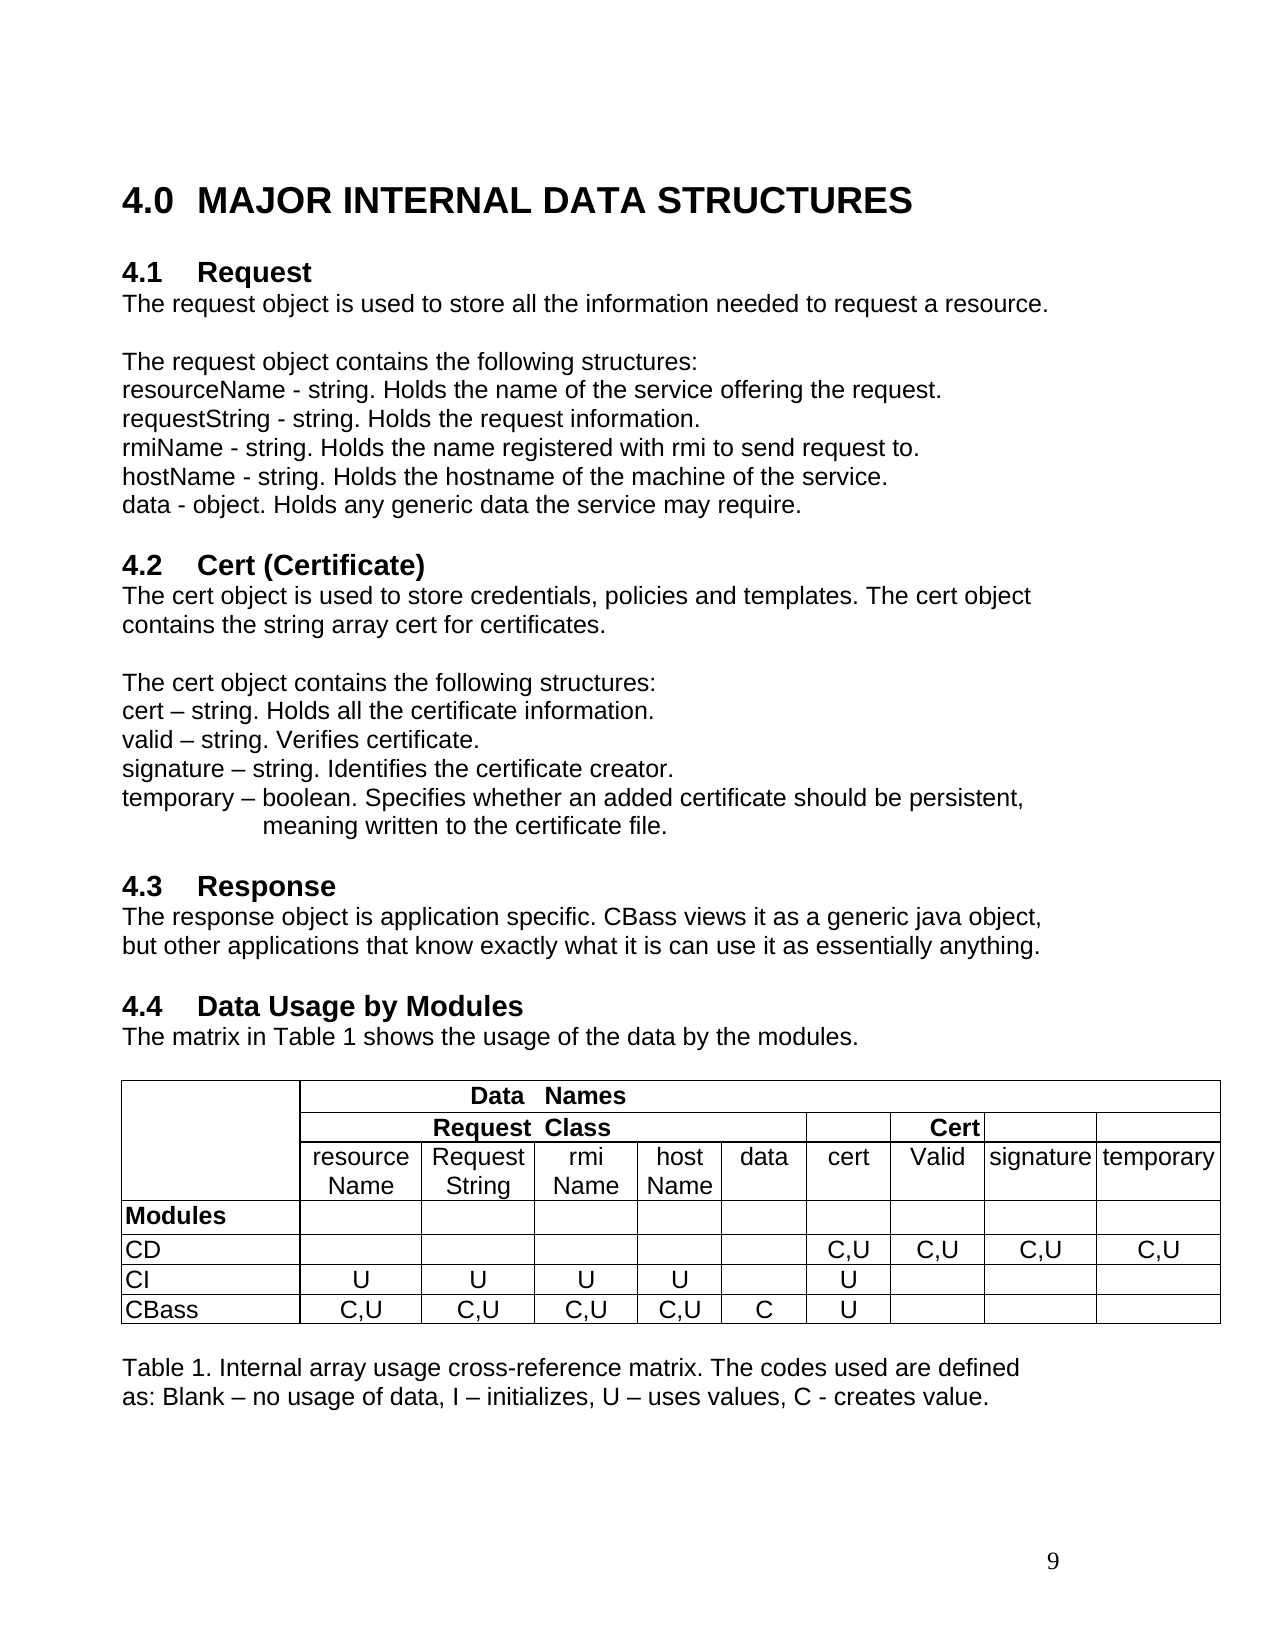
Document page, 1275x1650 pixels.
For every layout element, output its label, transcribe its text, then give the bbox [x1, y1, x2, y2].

table_cell [722, 1265, 806, 1293]
table_header [1097, 1081, 1220, 1112]
table_cell C,U [985, 1235, 1096, 1264]
table_cell signature [985, 1143, 1096, 1200]
table_cell C,U [1097, 1235, 1220, 1264]
table_cell U [535, 1265, 637, 1293]
table_cell [1097, 1265, 1220, 1293]
table_cell [638, 1235, 721, 1264]
table_cell data [722, 1143, 806, 1200]
table_cell resource Name [301, 1143, 421, 1200]
text 4.0 MAJOR INTERNAL DATA STRUCTURES [122, 179, 1059, 222]
table_header [891, 1081, 984, 1112]
table_cell [122, 1112, 299, 1141]
table_cell Valid [891, 1143, 984, 1200]
text signature – string. Identifies the certificate creator. [122, 754, 1059, 782]
table_header [722, 1081, 806, 1112]
table_header Data [422, 1081, 534, 1112]
table_cell C,U [301, 1295, 421, 1323]
table_cell [122, 1141, 299, 1200]
table_cell [301, 1235, 421, 1264]
text rmiName - string. Holds the name registered with rmi to send request to. [122, 433, 1059, 461]
table_cell C [722, 1295, 806, 1323]
table_header [984, 1081, 1097, 1112]
table_header Names [534, 1081, 637, 1112]
table_cell [1097, 1295, 1220, 1323]
table_cell C,U [891, 1235, 984, 1264]
table_cell [301, 1201, 421, 1234]
table_cell [807, 1201, 890, 1234]
text cert – string. Holds all the certificate information. [122, 696, 1059, 725]
table_cell Modules [122, 1201, 299, 1234]
table_cell [422, 1235, 534, 1264]
table_cell C,U [638, 1295, 721, 1323]
table_cell [722, 1235, 806, 1264]
table_cell CI [122, 1265, 299, 1293]
text valid – string. Verifies certificate. [122, 725, 1059, 754]
table_header [806, 1081, 891, 1112]
table_cell [1097, 1201, 1220, 1234]
table_cell host Name [638, 1143, 721, 1200]
text data - object. Holds any generic data the service may require. [122, 490, 1059, 519]
text The cert object contains the following structures: [122, 667, 1059, 696]
table_cell temporary [1097, 1143, 1220, 1200]
table_cell [891, 1265, 984, 1293]
table_cell CBass [122, 1295, 299, 1323]
table_cell U [807, 1295, 890, 1323]
list Request [122, 255, 1059, 289]
list Response [122, 869, 1059, 902]
table_cell [638, 1201, 721, 1234]
table_cell [985, 1201, 1096, 1234]
table_cell [985, 1113, 1096, 1141]
text The request object is used to store all the information needed to request a resource. [122, 289, 1059, 318]
text The cert object is used to store credentials, policies and templates. The cert object contains the string array cert for certificates. [122, 581, 1059, 639]
text resourceName - string. Holds the name of the service offering the request. [122, 375, 1059, 404]
text 4.4 Data Usage by Modules [122, 988, 1059, 1022]
table_cell [638, 1113, 722, 1141]
table_cell [985, 1265, 1096, 1293]
text hostName - string. Holds the hostname of the machine of the service. [122, 461, 1059, 490]
table_cell cert [807, 1143, 890, 1200]
table_cell [722, 1201, 806, 1234]
table_cell U [301, 1265, 421, 1293]
table_cell Request String [422, 1143, 534, 1200]
text The request object contains the following structures: [122, 346, 1059, 375]
table_cell [722, 1113, 806, 1141]
table_cell rmi Name [535, 1143, 637, 1200]
table_cell C,U [422, 1295, 534, 1323]
text The response object is application specific. CBass views it as a generic java object, but other applications that know exactly what it is can use it as essentially anything. [122, 902, 1059, 960]
table_cell U [638, 1265, 721, 1293]
list Cert (Certificate) [122, 548, 1059, 581]
table_cell [891, 1201, 984, 1234]
table_cell C,U [535, 1295, 637, 1323]
text requestString - string. Holds the request information. [122, 404, 1059, 433]
table_cell U [807, 1265, 890, 1293]
table_header [638, 1081, 722, 1112]
table_cell [535, 1201, 637, 1234]
text Table 1. Internal array usage cross-reference matrix. The codes used are defined as: Blank – no usage of data, I – initializes, U – uses values, C - creates value. [122, 1353, 1059, 1411]
table_cell [807, 1113, 890, 1141]
table_cell Request [422, 1113, 534, 1141]
table_cell CD [122, 1235, 299, 1264]
table_header [122, 1081, 299, 1112]
table_cell Class [534, 1113, 637, 1141]
table_cell [535, 1235, 637, 1264]
table_cell [1097, 1113, 1220, 1141]
table_cell [422, 1201, 534, 1234]
table_cell [891, 1295, 984, 1323]
table_cell [985, 1295, 1096, 1323]
table_cell Cert [891, 1113, 984, 1141]
table_cell [301, 1113, 422, 1141]
table_header [301, 1081, 422, 1112]
table_cell U [422, 1265, 534, 1293]
text temporary – boolean. Specifies whether an added certificate should be persistent, meaning written to the certificate file. [122, 782, 1059, 840]
table_cell C,U [807, 1235, 890, 1264]
text The matrix in Table 1 shows the usage of the data by the modules. [122, 1022, 1059, 1051]
